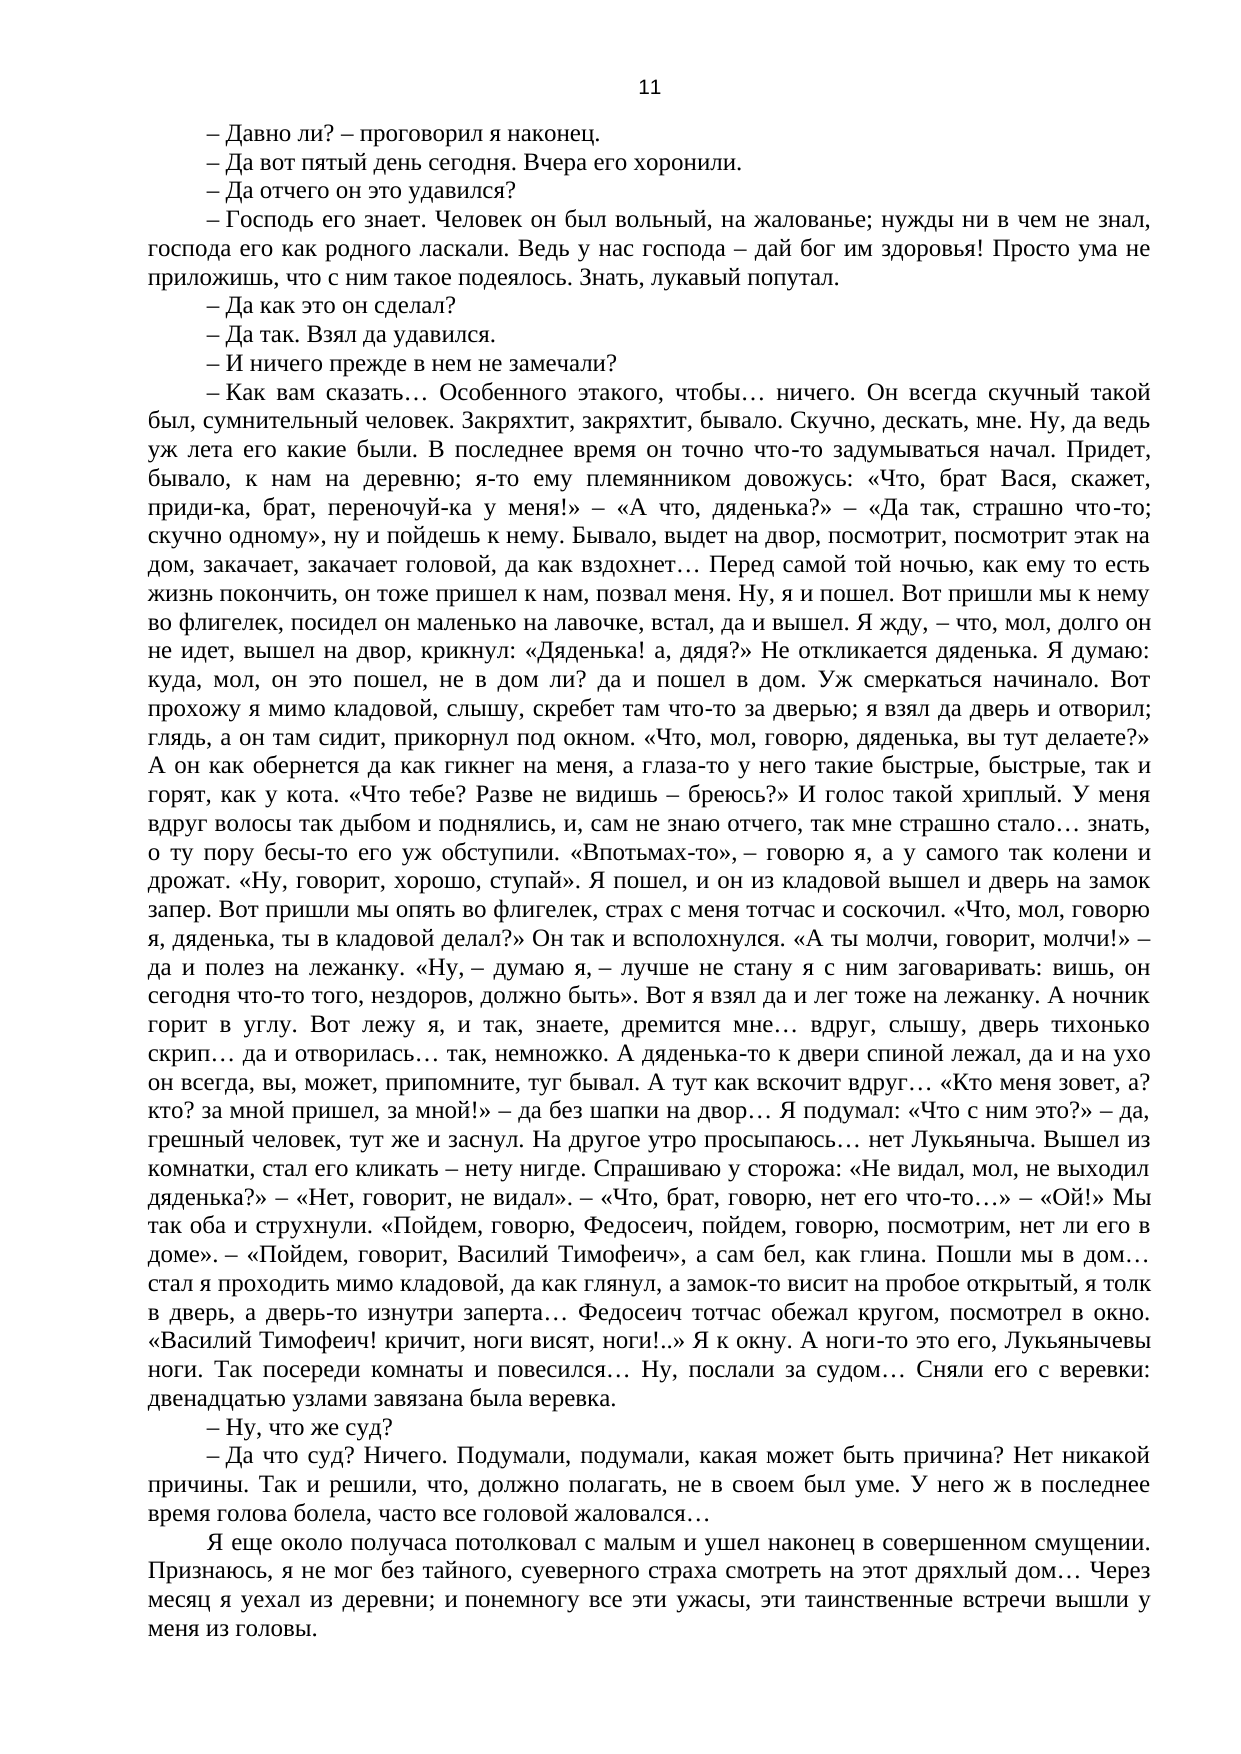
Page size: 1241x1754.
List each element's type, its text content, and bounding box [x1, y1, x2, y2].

text – Господь его знает. Человек он был вольный, на жалованье; нужды ни в чем не знал, господа его как родного ласкали. Ведь у нас господа – дай бог им здоровья! Просто ума не приложишь, что с ним такое подеялось. Знать, лукавый попутал. [148, 204, 1152, 291]
text – Ну, что же суд? [148, 1412, 1152, 1441]
text Я еще около получаса потолковал с малым и ушел наконец в совершенном смущении. Признаюсь, я не мог без тайного, суеверного страха смотреть на этот дряхлый дом… Через месяц я уехал из деревни; и понемногу все эти ужасы, эти таинственные встречи вышли у меня из головы. [148, 1527, 1152, 1642]
text – И ничего прежде в нем не замечали? [148, 348, 1152, 377]
text – Да отчего он это удавился? [148, 176, 1152, 204]
text – Да так. Взял да удавился. [148, 319, 1152, 348]
text – Да как это он сделал? [148, 291, 1152, 319]
text – Да вот пятый день сегодня. Вчера его хоронили. [148, 147, 1152, 176]
text – Как вам сказать… Особенного этакого, чтобы… ничего. Он всегда скучный такой был, сумнительный человек. Закряхтит, закряхтит, бывало. Скучно, дескать, мне. Ну, да ведь уж лета его какие были. В последнее время он точно что‑то задумываться начал. Придет, бывало, к нам на деревню; я‑то ему племянником довожусь: «Что, брат Вася, скажет, приди‑ка, брат, переночуй‑ка у меня!» – «А что, дяденька?» – «Да так, страшно что‑то; скучно одному», ну и пойдешь к нему. Бывало, выдет на двор, посмотрит, посмотрит этак на дом, закачает, закачает головой, да как вздохнет… Перед самой той ночью, как ему то есть жизнь покончить, он тоже пришел к нам, позвал меня. Ну, я и пошел. Вот пришли мы к нему во флигелек, посидел он маленько на лавочке, встал, да и вышел. Я жду, – что, мол, долго он не идет, вышел на двор, крикнул: «Дяденька! а, дядя?» Не откликается дяденька. Я думаю: куда, мол, он это пошел, не в дом ли? да и пошел в дом. Уж смеркаться начинало. Вот прохожу я мимо кладовой, слышу, скребет там что‑то за дверью; я взял да дверь и отворил; глядь, а он там сидит, прикорнул под окном. «Что, мол, говорю, дяденька, вы тут делаете?» А он как обернется да как гикнег на меня, а глаза‑то у него такие быстрые, быстрые, так и горят, как у кота. «Что тебе? Разве не видишь – бреюсь?» И голос такой хриплый. У меня вдруг волосы так дыбом и поднялись, и, сам не знаю отчего, так мне страшно стало… знать, о ту пору бесы‑то его уж обступили. «Впотьмах‑то», – говорю я, а у самого так колени и дрожат. «Ну, говорит, хорошо, ступай». Я пошел, и он из кладовой вышел и дверь на замок запер. Вот пришли мы опять во флигелек, страх с меня тотчас и соскочил. «Что, мол, говорю я, дяденька, ты в кладовой делал?» Он так и всполохнулся. «А ты молчи, говорит, молчи!» – да и полез на лежанку. «Ну, – думаю я, – лучше не стану я с ним заговаривать: вишь, он сегодня что‑то того, нездоров, должно быть». Вот я взял да и лег тоже на лежанку. А ночник горит в углу. Вот лежу я, и так, знаете, дремится мне… вдруг, слышу, дверь тихонько скрип… да и отворилась… так, немножко. А дяденька‑то к двери спиной лежал, да и на ухо он всегда, вы, может, припомните, туг бывал. А тут как вскочит вдруг… «Кто меня зовет, а? кто? за мной пришел, за мной!» – да без шапки на двор… Я подумал: «Что с ним это?» – да, грешный человек, тут же и заснул. На другое утро просыпаюсь… нет Лукьяныча. Вышел из комнатки, стал его кликать – нету нигде. Спрашиваю у сторожа: «Не видал, мол, не выходил дяденька?» – «Нет, говорит, не видал». – «Что, брат, говорю, нет его что‑то…» – «Ой!» Мы так оба и струхнули. «Пойдем, говорю, Федосеич, пойдем, говорю, посмотрим, нет ли его в доме». – «Пойдем, говорит, Василий Тимофеич», а сам бел, как глина. Пошли мы в дом… стал я проходить мимо кладовой, да как глянул, а замок‑то висит на пробое открытый, я толк в дверь, а дверь‑то изнутри заперта… Федосеич тотчас обежал кругом, посмотрел в окно. «Василий Тимофеич! кричит, ноги висят, ноги!..» Я к окну. А ноги‑то это его, Лукьянычевы ноги. Так посереди комнаты и повесился… Ну, послали за судом… Сняли его с веревки: двенадцатью узлами завязана была веревка. [148, 377, 1152, 1412]
text – Да что суд? Ничего. Подумали, подумали, какая может быть причина? Нет никакой причины. Так и решили, что, должно полагать, не в своем был уме. У него ж в последнее время голова болела, часто все головой жаловался… [148, 1441, 1152, 1527]
text – Давно ли? – проговорил я наконец. [148, 118, 1152, 147]
